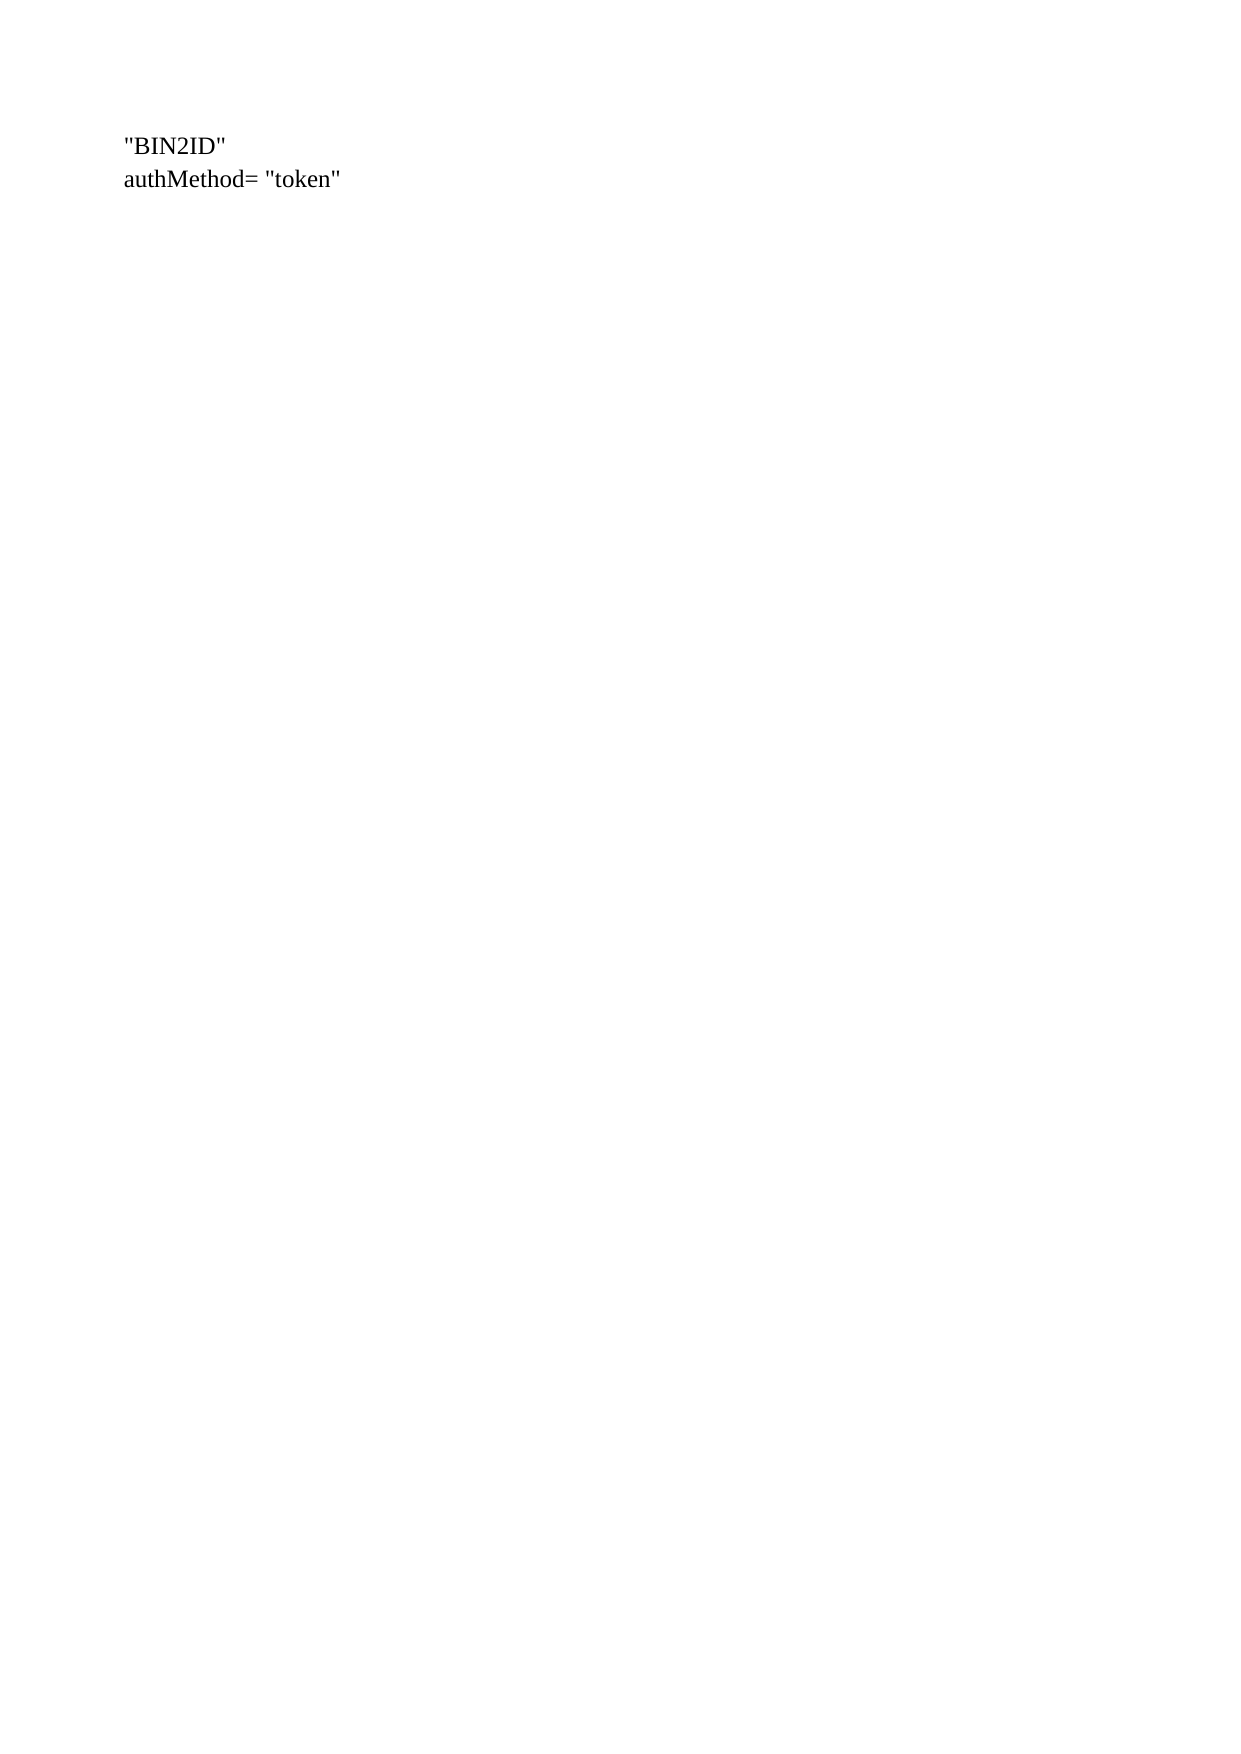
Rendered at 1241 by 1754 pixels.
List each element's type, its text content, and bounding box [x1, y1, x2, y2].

text "BIN2ID" authMethod= "token" [123, 131, 362, 193]
